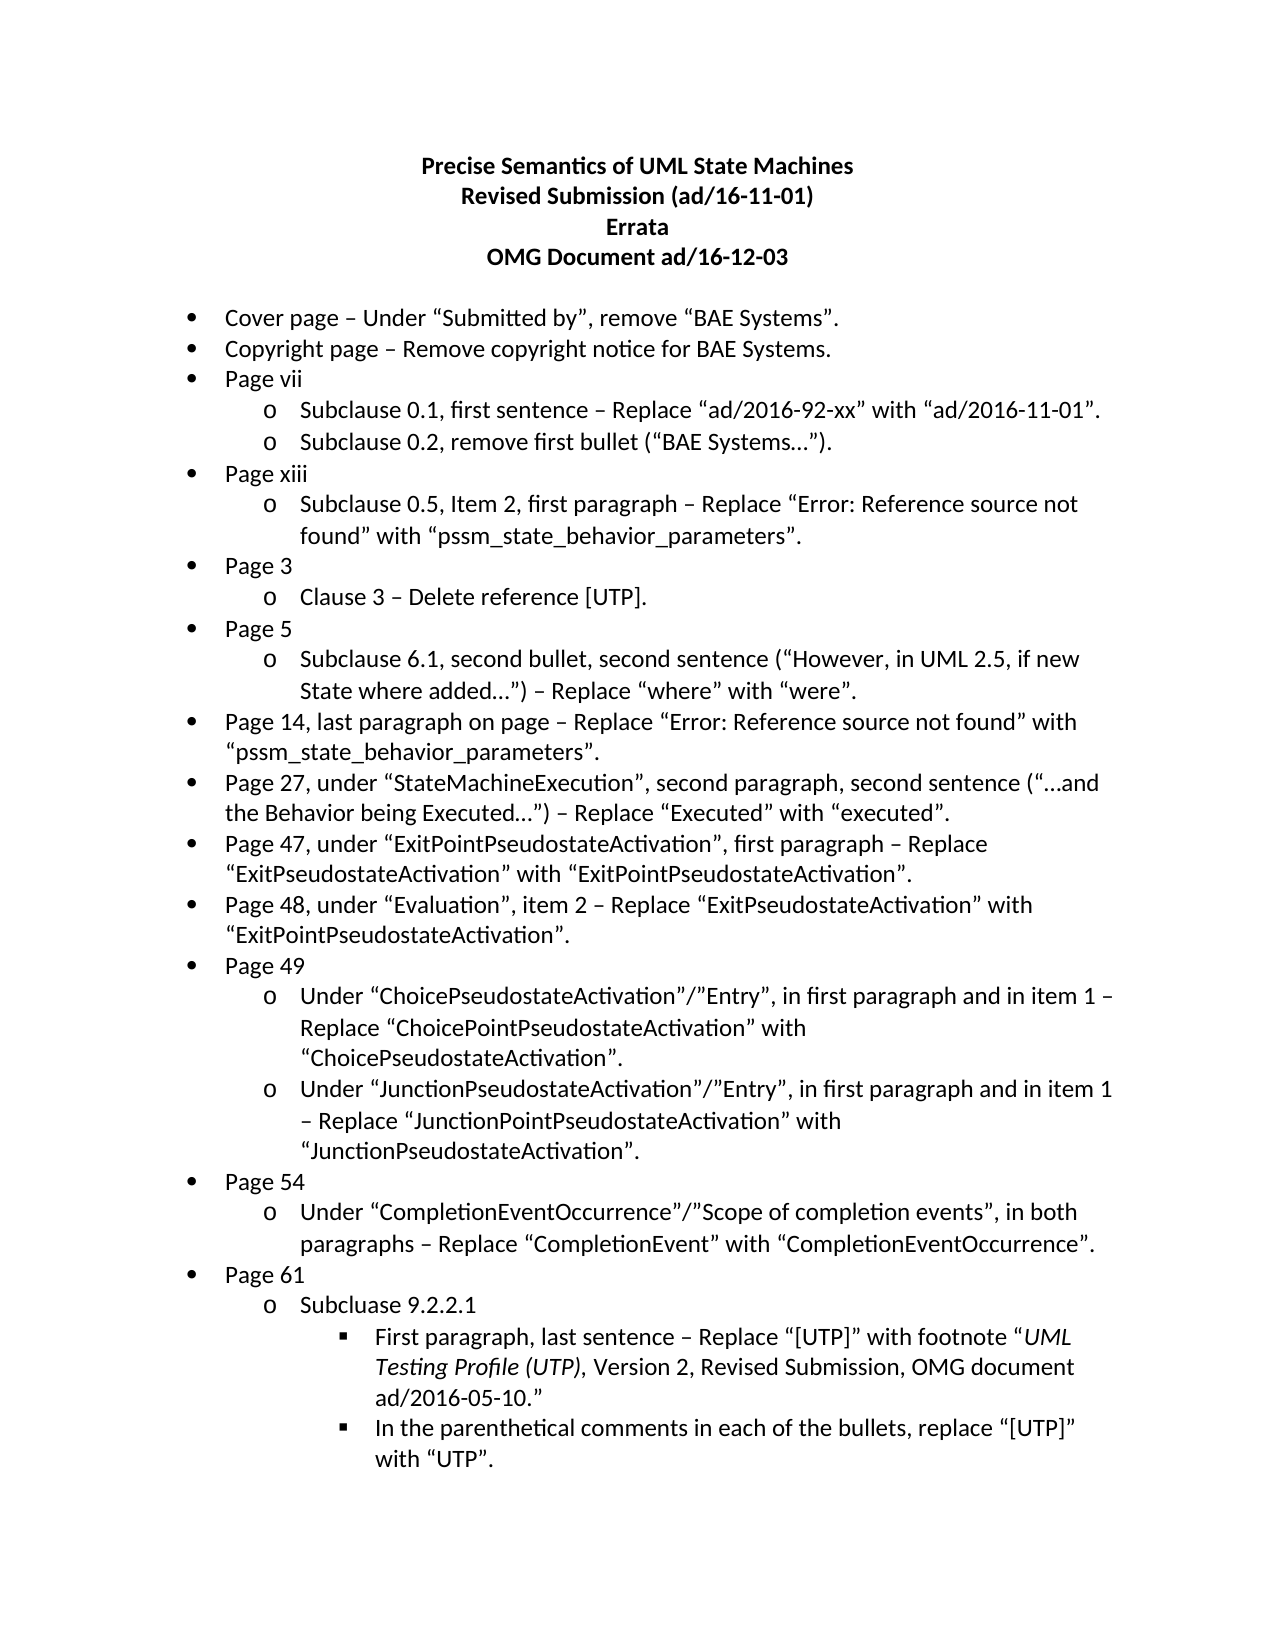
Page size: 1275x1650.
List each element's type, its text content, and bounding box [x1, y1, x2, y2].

list Clause 3 – Delete reference [UTP]. [262, 581, 1125, 613]
list Subclause 0.2, remove first bullet (“BAE Systems…”). [262, 426, 1125, 458]
list Page 5 [187, 613, 1125, 643]
list Page 3 [187, 551, 1125, 581]
list Subcluase 9.2.2.1 [262, 1289, 1125, 1321]
list Page 54 [187, 1166, 1125, 1196]
list Page xiii [187, 458, 1125, 488]
text Revised Submission (ad/16-11-01) [150, 181, 1125, 211]
text OMG Document ad/16-12-03 [150, 242, 1125, 272]
list Page 47, under “ExitPointPseudostateActivation”, first paragraph – Replace “ExitPseudostateActivation” with “ExitPointPseudostateActivation”. [187, 828, 1125, 889]
text Precise Semantics of UML State Machines [150, 150, 1125, 181]
list Under “CompletionEventOccurrence”/”Scope of completion events”, in both paragraphs – Replace “CompletionEvent” with “CompletionEventOccurrence”. [262, 1196, 1125, 1259]
list Cover page – Under “Submitted by”, remove “BAE Systems”. [187, 303, 1125, 333]
list In the parenthetical comments in each of the bullets, replace “[UTP]” with “UTP”. [337, 1413, 1125, 1474]
list Page 14, last paragraph on page – Replace “Error: Reference source not found” with “pssm_state_behavior_parameters”. [187, 706, 1125, 767]
list Subclause 6.1, second bullet, second sentence (“However, in UML 2.5, if new State where added…”) – Replace “where” with “were”. [262, 643, 1125, 706]
list Under “JunctionPseudostateActivation”/”Entry”, in first paragraph and in item 1 – Replace “JunctionPointPseudostateActivation” with “JunctionPseudostateActivation”. [262, 1073, 1125, 1166]
list Page 49 [187, 950, 1125, 980]
text Errata [150, 211, 1125, 242]
list Page 61 [187, 1259, 1125, 1289]
list Page 27, under “StateMachineExecution”, second paragraph, second sentence (“…and the Behavior being Executed…”) – Replace “Executed” with “executed”. [187, 767, 1125, 828]
list Copyright page – Remove copyright notice for BAE Systems. [187, 333, 1125, 364]
list Subclause 0.1, first sentence – Replace “ad/2016-92-xx” with “ad/2016-11-01”. [262, 394, 1125, 426]
list Subclause 0.5, Item 2, first paragraph – Replace “Error: Reference source not found” with “pssm_state_behavior_parameters”. [262, 488, 1125, 551]
list Page 48, under “Evaluation”, item 2 – Replace “ExitPseudostateActivation” with “ExitPointPseudostateActivation”. [187, 889, 1125, 950]
list First paragraph, last sentence – Replace “[UTP]” with footnote “UML Testing Profile (UTP), Version 2, Revised Submission, OMG document ad/2016-05-10.” [337, 1321, 1125, 1413]
list Page vii [187, 364, 1125, 394]
list Under “ChoicePseudostateActivation”/”Entry”, in first paragraph and in item 1 – Replace “ChoicePointPseudostateActivation” with “ChoicePseudostateActivation”. [262, 980, 1125, 1073]
